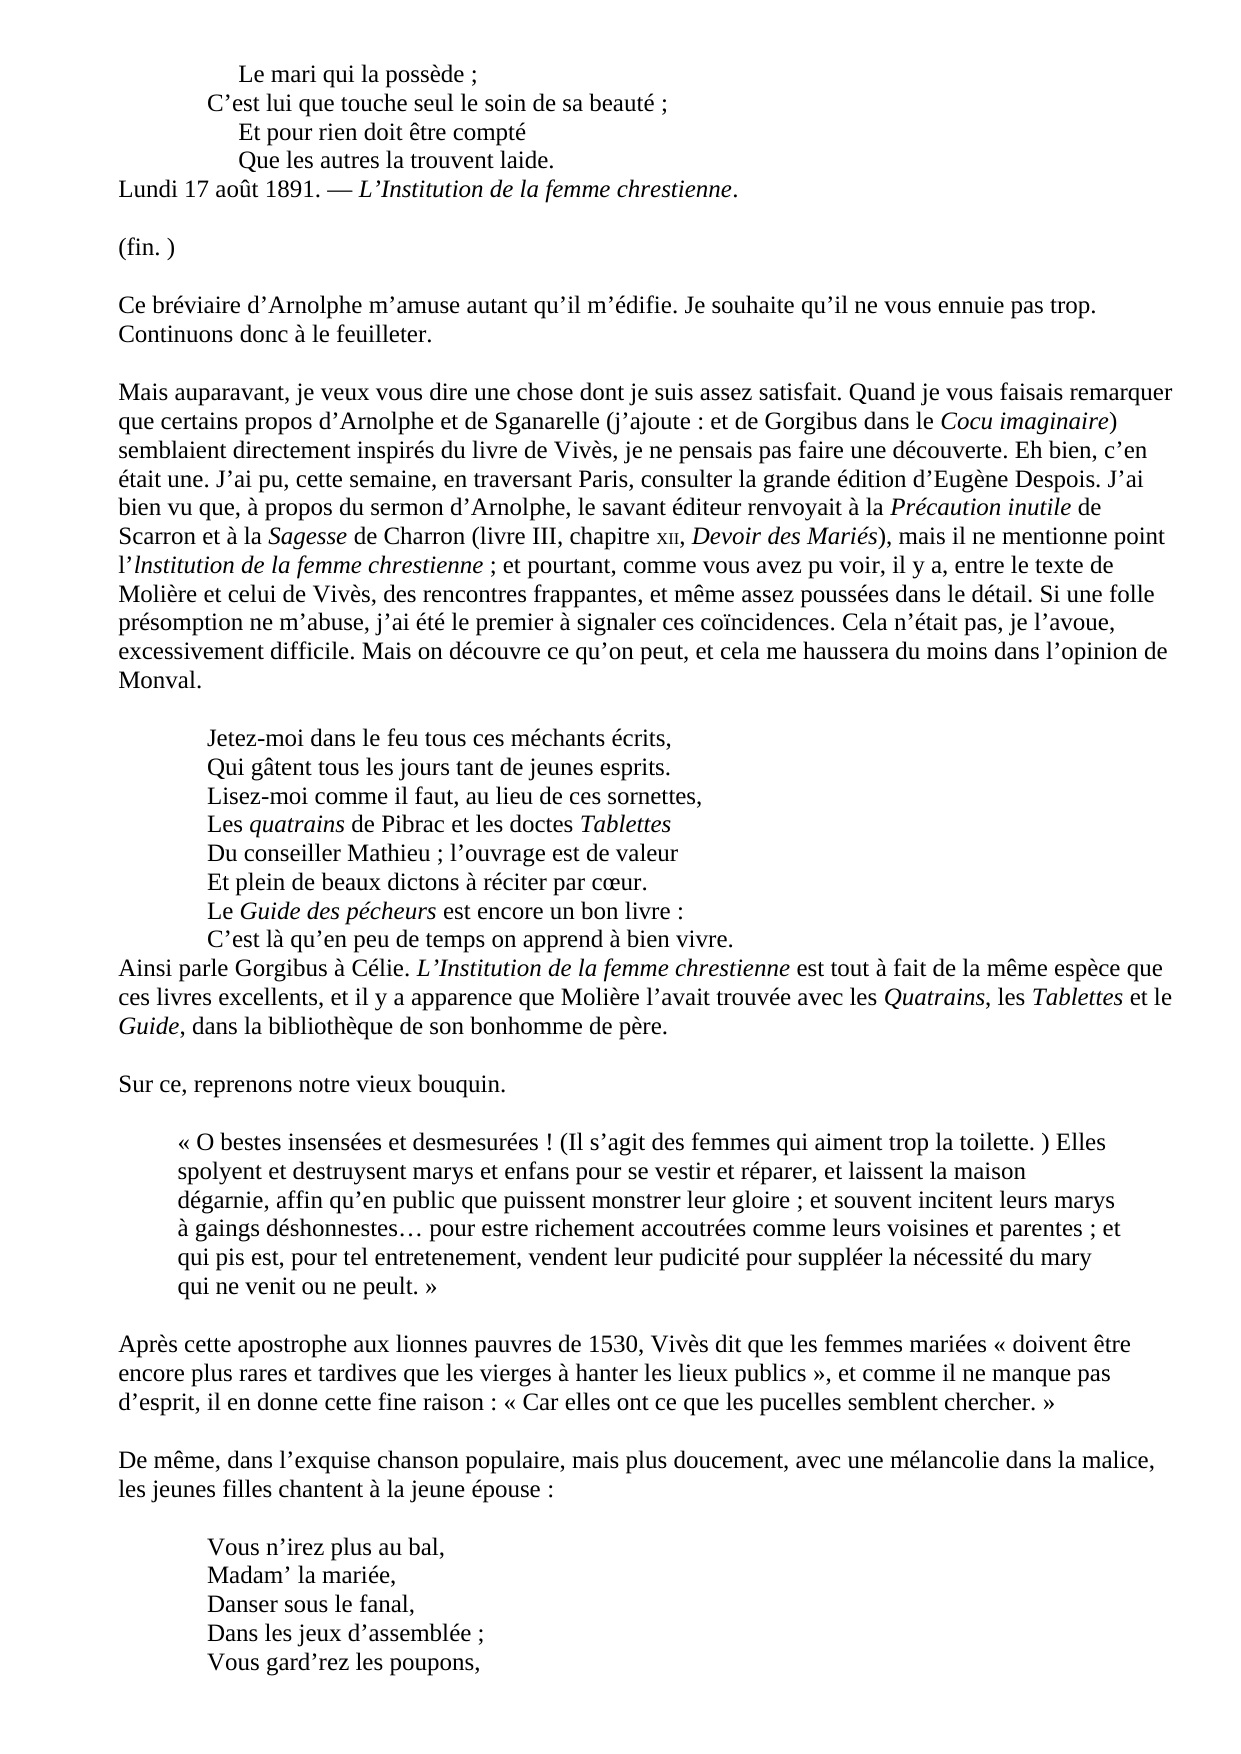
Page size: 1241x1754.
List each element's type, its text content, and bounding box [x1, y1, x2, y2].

text Ce bréviaire d’Arnolphe m’amuse autant qu’il m’édifie. Je souhaite qu’il ne vous ennuie pas trop. Continuons donc à le feuilleter. [118, 291, 1181, 348]
text Après cette apostrophe aux lionnes pauvres de 1530, Vivès dit que les femmes mariées « doivent être encore plus rares et tardives que les vierges à hanter les lieux publics », et comme il ne manque pas d’esprit, il en donne cette fine raison : « Car elles ont ce que les pucelles semblent chercher. » [118, 1329, 1181, 1415]
text « O bestes insensées et desmesurées ! (Il s’agit des femmes qui aiment trop la toilette. ) Elles spolyent et destruysent marys et enfans pour se vestir et réparer, et laissent la maison dégarnie, affin qu’en public que puissent monstrer leur gloire ; et souvent incitent leurs marys à gaings déshonnestes… pour estre richement accoutrées comme leurs voisines et parentes ; et qui pis est, pour tel entretenement, vendent leur pudicité pour suppléer la nécessité du mary qui ne venit ou ne peult. » [177, 1127, 1122, 1300]
text Que les autres la trouvent laide. [207, 145, 1181, 174]
text Qui gâtent tous les jours tant de jeunes esprits. [207, 752, 1181, 781]
text Mais auparavant, je veux vous dire une chose dont je suis assez satisfait. Quand je vous faisais remarquer que certains propos d’Arnolphe et de Sganarelle (j’ajoute : et de Gorgibus dans le Cocu imaginaire) semblaient directement inspirés du livre de Vivès, je ne pensais pas faire une découverte. Eh bien, c’en était une. J’ai pu, cette semaine, en traversant Paris, consulter la grande édition d’Eugène Despois. J’ai bien vu que, à propos du sermon d’Arnolphe, le savant éditeur renvoyait à la Précaution inutile de Scarron et à la Sagesse de Charron (livre III, chapitre xii, Devoir des Mariés), mais il ne mentionne point l’lnstitution de la femme chrestienne ; et pourtant, comme vous avez pu voir, il y a, entre le texte de Molière et celui de Vivès, des rencontres frappantes, et même assez poussées dans le détail. Si une folle présomption ne m’abuse, j’ai été le premier à signaler ces coïncidences. Cela n’était pas, je l’avoue, excessivement difficile. Mais on découvre ce qu’on peut, et cela me haussera du moins dans l’opinion de Monval. [118, 377, 1181, 694]
text Et plein de beaux dictons à réciter par cœur. [207, 867, 1181, 896]
text Lundi 17 août 1891. — L’Institution de la femme chrestienne. [118, 174, 1181, 203]
text Jetez-moi dans le feu tous ces méchants écrits, [207, 723, 1181, 752]
text Le Guide des pécheurs est encore un bon livre : [207, 896, 1181, 924]
text Sur ce, reprenons notre vieux bouquin. [118, 1069, 1181, 1098]
text C’est lui que touche seul le soin de sa beauté ; [207, 88, 1181, 117]
text Ainsi parle Gorgibus à Célie. L’Institution de la femme chrestienne est tout à fait de la même espèce que ces livres excellents, et il y a apparence que Molière l’avait trouvée avec les Quatrains, les Tablettes et le Guide, dans la bibliothèque de son bonhomme de père. [118, 953, 1181, 1039]
text C’est là qu’en peu de temps on apprend à bien vivre. [207, 924, 1181, 953]
text Lisez-moi comme il faut, au lieu de ces sornettes, [207, 781, 1181, 809]
text Dans les jeux d’assemblée ; [207, 1618, 1181, 1647]
text De même, dans l’exquise chanson populaire, mais plus doucement, avec une mélancolie dans la malice, les jeunes filles chantent à la jeune épouse : [118, 1445, 1181, 1502]
text Du conseiller Mathieu ; l’ouvrage est de valeur [207, 838, 1181, 867]
text Vous gard’rez les poupons, [207, 1647, 1181, 1676]
text (fin. ) [118, 232, 1181, 261]
text Danser sous le fanal, [207, 1589, 1181, 1618]
text Vous n’irez plus au bal, [207, 1532, 1181, 1561]
text Et pour rien doit être compté [207, 117, 1181, 145]
text Madam’ la mariée, [207, 1561, 1181, 1589]
text Le mari qui la possède ; [207, 59, 1181, 88]
text Les quatrains de Pibrac et les doctes Tablettes [207, 809, 1181, 838]
